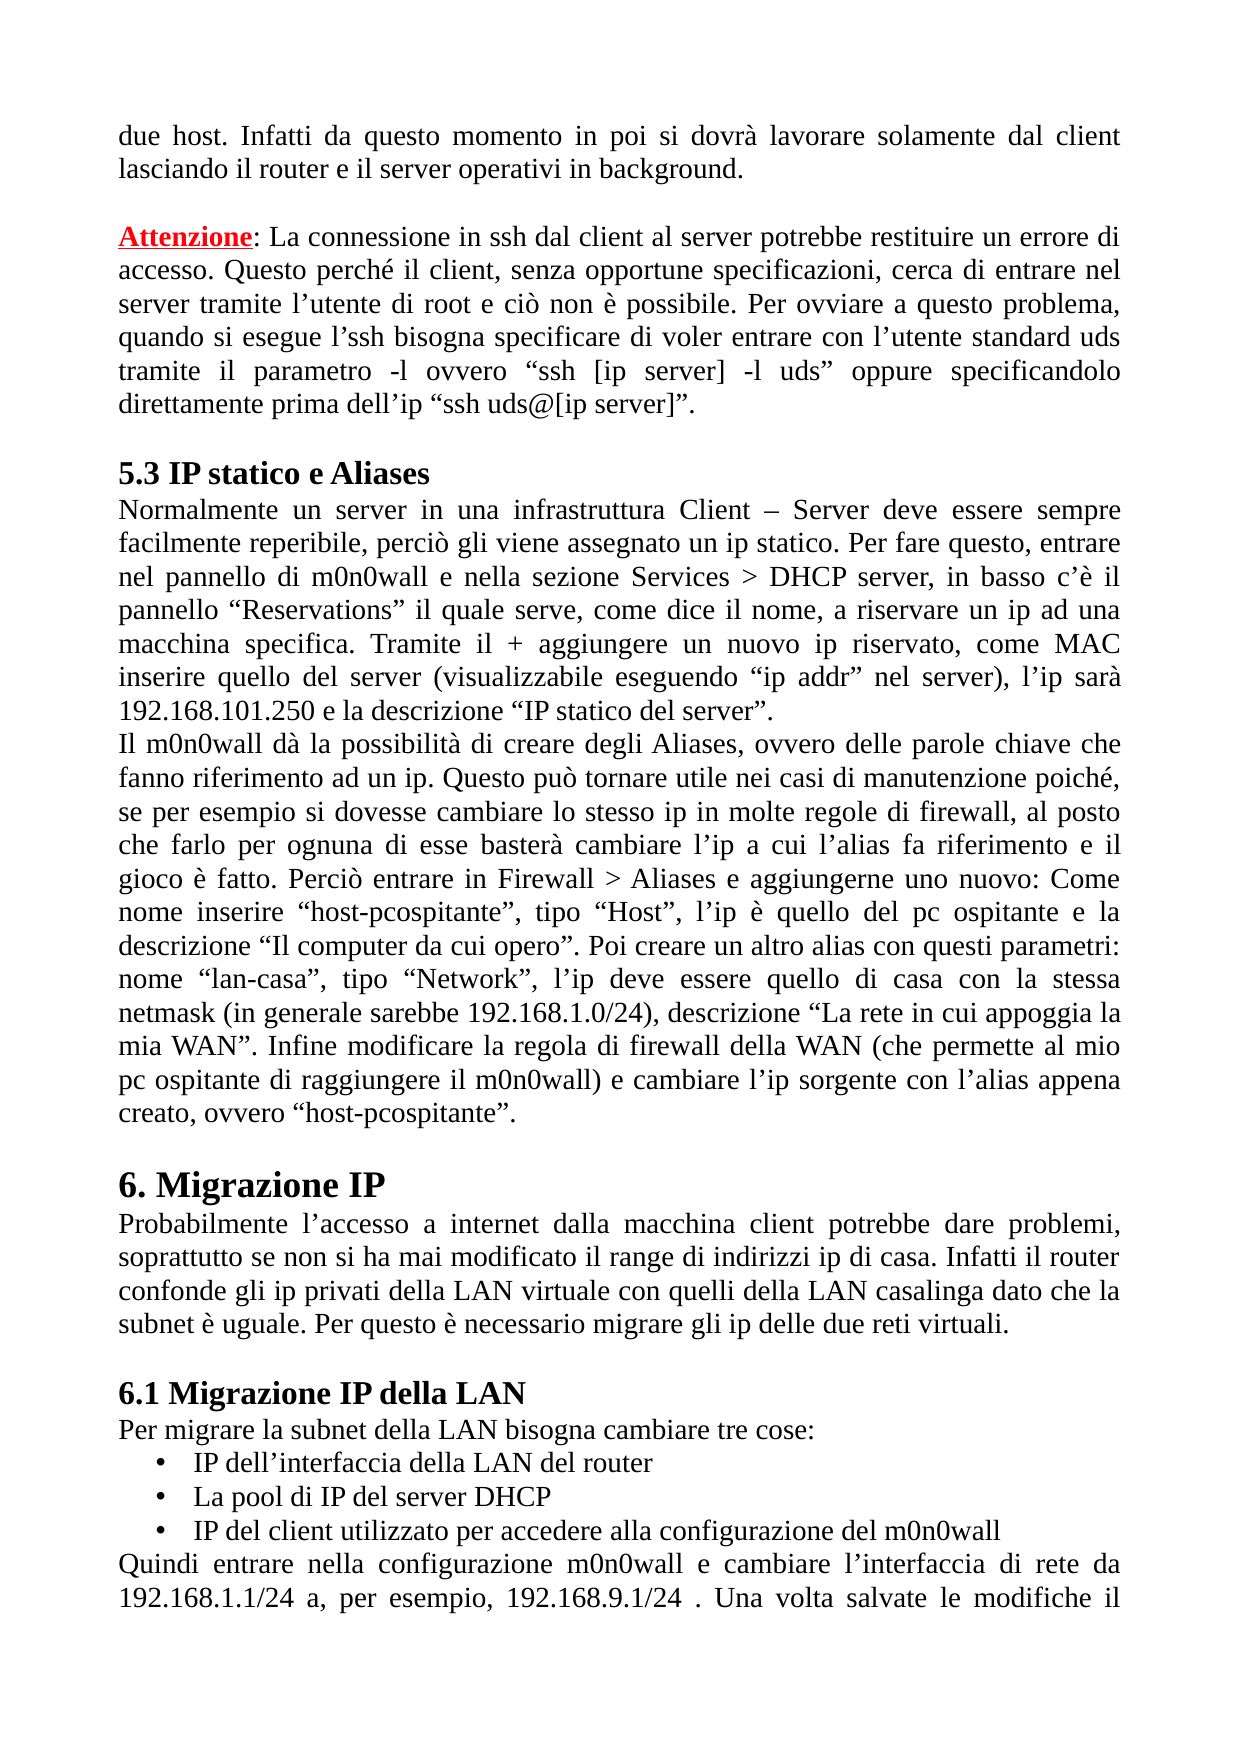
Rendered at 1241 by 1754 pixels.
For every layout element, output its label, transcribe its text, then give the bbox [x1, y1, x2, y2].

list IP del client utilizzato per accedere alla configurazione del m0n0wall [156, 1513, 1122, 1546]
text Per migrare la subnet della LAN bisogna cambiare tre cose: [118, 1412, 1122, 1445]
text Probabilmente l’accesso a internet dalla macchina client potrebbe dare problemi, soprattutto se non si ha mai modificato il range di indirizzi ip di casa. Infatti il router confonde gli ip privati della LAN virtuale con quelli della LAN casalinga dato che la subnet è uguale. Per questo è necessario migrare gli ip delle due reti virtuali. [118, 1206, 1122, 1340]
list IP dell’interfaccia della LAN del router [156, 1445, 1122, 1479]
text 6.1 Migrazione IP della LAN [118, 1373, 1122, 1412]
text due host. Infatti da questo momento in poi si dovrà lavorare solamente dal client lasciando il router e il server operativi in background. [118, 118, 1122, 185]
text 6. Migrazione IP [118, 1163, 1122, 1206]
text Quindi entrare nella configurazione m0n0wall e cambiare l’interfaccia di rete da 192.168.1.1/24 a, per esempio, 192.168.9.1/24 . Una volta salvate le modifiche il [118, 1546, 1122, 1613]
text 5.3 IP statico e Aliases [118, 453, 1122, 492]
text Normalmente un server in una infrastruttura Client – Server deve essere sempre facilmente reperibile, perciò gli viene assegnato un ip statico. Per fare questo, entrare nel pannello di m0n0wall e nella sezione Services > DHCP server, in basso c’è il pannello “Reservations” il quale serve, come dice il nome, a riservare un ip ad una macchina specifica. Tramite il + aggiungere un nuovo ip riservato, come MAC inserire quello del server (visualizzabile eseguendo “ip addr” nel server), l’ip sarà 192.168.101.250 e la descrizione “IP statico del server”. [118, 492, 1122, 727]
text Il m0n0wall dà la possibilità di creare degli Aliases, ovvero delle parole chiave che fanno riferimento ad un ip. Questo può tornare utile nei casi di manutenzione poiché, se per esempio si dovesse cambiare lo stesso ip in molte regole di firewall, al posto che farlo per ognuna di esse basterà cambiare l’ip a cui l’alias fa riferimento e il gioco è fatto. Perciò entrare in Firewall > Aliases e aggiungerne uno nuovo: Come nome inserire “host-pcospitante”, tipo “Host”, l’ip è quello del pc ospitante e la descrizione “Il computer da cui opero”. Poi creare un altro alias con questi parametri: nome “lan-casa”, tipo “Network”, l’ip deve essere quello di casa con la stessa netmask (in generale sarebbe 192.168.1.0/24), descrizione “La rete in cui appoggia la mia WAN”. Infine modificare la regola di firewall della WAN (che permette al mio pc ospitante di raggiungere il m0n0wall) e cambiare l’ip sorgente con l’alias appena creato, ovvero “host-pcospitante”. [118, 727, 1122, 1129]
list La pool di IP del server DHCP [156, 1479, 1122, 1513]
text Attenzione: La connessione in ssh dal client al server potrebbe restituire un errore di accesso. Questo perché il client, senza opportune specificazioni, cerca di entrare nel server tramite l’utente di root e ciò non è possibile. Per ovviare a questo problema, quando si esegue l’ssh bisogna specificare di voler entrare con l’utente standard uds tramite il parametro -l ovvero “ssh [ip server] -l uds” oppure specificandolo direttamente prima dell’ip “ssh uds@[ip server]”. [118, 219, 1122, 420]
